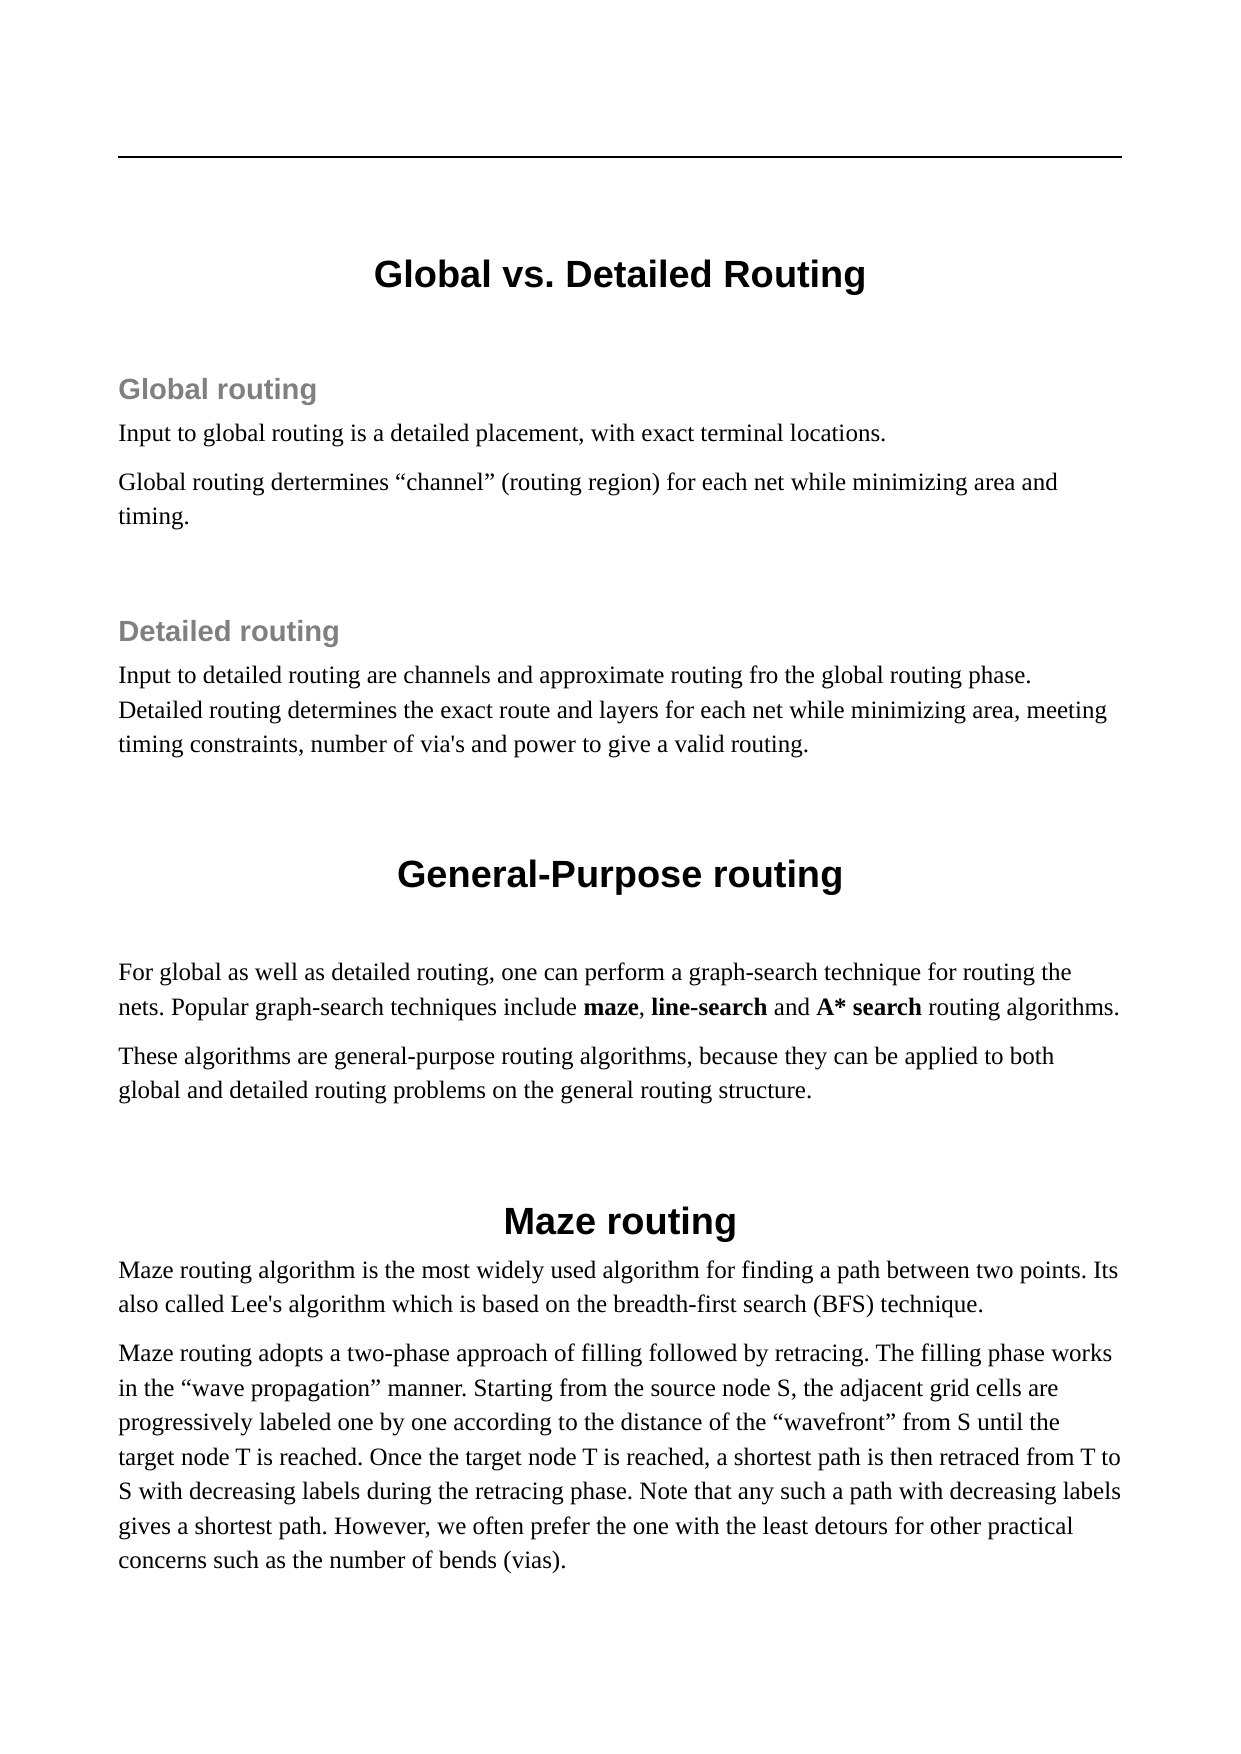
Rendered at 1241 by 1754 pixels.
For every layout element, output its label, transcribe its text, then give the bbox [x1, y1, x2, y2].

text These algorithms are general-purpose routing algorithms, because they can be applied to both global and detailed routing problems on the general routing structure. [118, 1041, 1122, 1104]
subtitle Maze routing [118, 1199, 1122, 1242]
text Maze routing algorithm is the most widely used algorithm for finding a path between two points. Its also called Lee's algorithm which is based on the breadth-first search (BFS) technique. [118, 1255, 1122, 1318]
subtitle Detailed routing [118, 614, 1122, 648]
subtitle General-Purpose routing [118, 852, 1122, 896]
text Input to global routing is a detailed placement, with exact terminal locations. [118, 418, 1122, 447]
subtitle Global vs. Detailed Routing [118, 252, 1122, 296]
subtitle Global routing [118, 372, 1122, 405]
text Global routing dertermines “channel” (routing region) for each net while minimizing area and timing. [118, 467, 1122, 530]
text Input to detailed routing are channels and approximate routing fro the global routing phase. Detailed routing determines the exact route and layers for each net while minimizing area, meeting timing constraints, number of via's and power to give a valid routing. [118, 660, 1122, 758]
text For global as well as detailed routing, one can perform a graph-search technique for routing the nets. Popular graph-search techniques include maze, line-search and A* search routing algorithms. [118, 957, 1122, 1021]
text Maze routing adopts a two-phase approach of filling followed by retracing. The filling phase works in the “wave propagation” manner. Starting from the source node S, the adjacent grid cells are progressively labeled one by one according to the distance of the “wavefront” from S until the target node T is reached. Once the target node T is reached, a shortest path is then retraced from T to S with decreasing labels during the retracing phase. Note that any such a path with decreasing labels gives a shortest path. However, we often prefer the one with the least detours for other practical concerns such as the number of bends (vias). [118, 1338, 1122, 1574]
